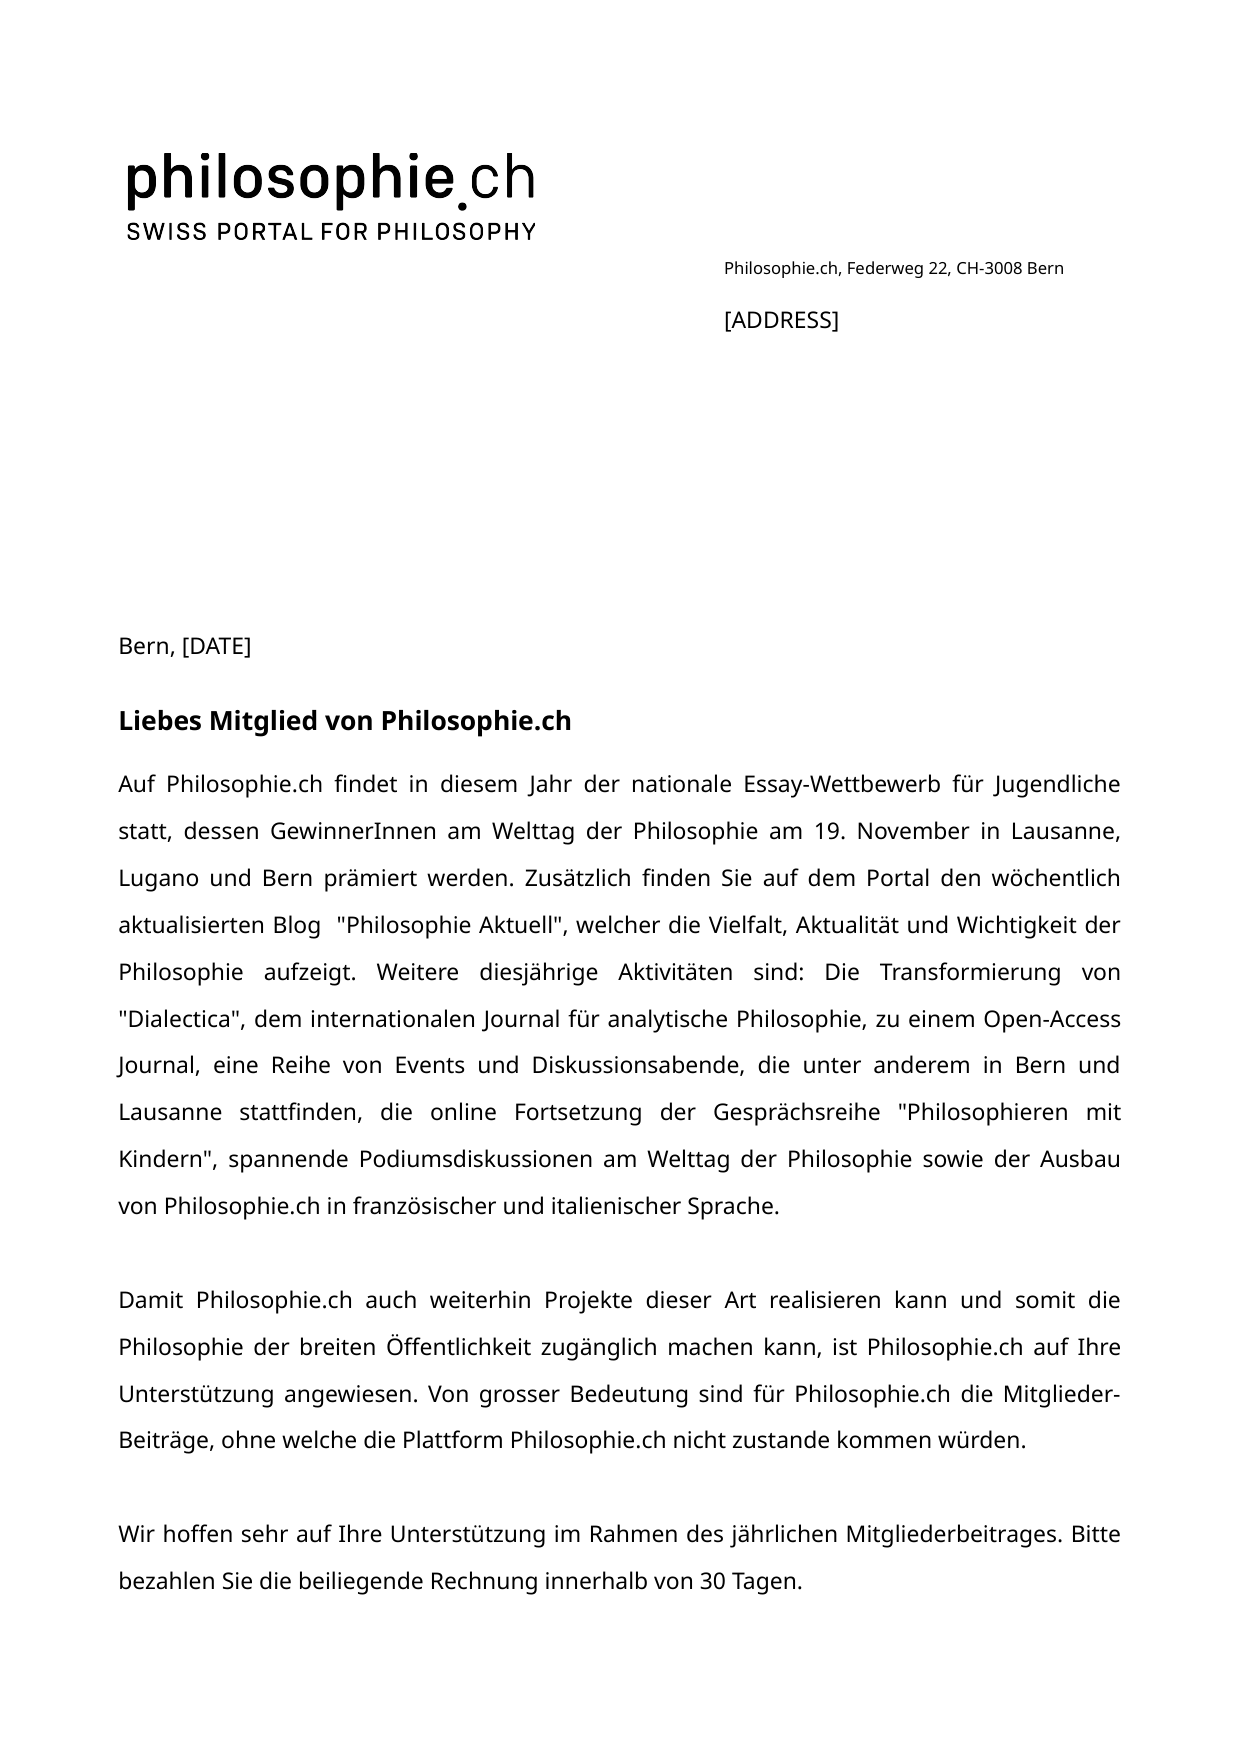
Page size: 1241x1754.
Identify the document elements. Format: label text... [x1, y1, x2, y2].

text Philosophie.ch, Federweg 22, CH-3008 Bern [724, 257, 1091, 279]
picture [127, 153, 535, 240]
text Wir hoffen sehr auf Ihre Unterstützung im Rahmen des jährlichen Mitgliederbeitrages. Bitte bezahlen Sie die beiliegende Rechnung innerhalb von 30 Tagen. [118, 1518, 1122, 1596]
text Bern, [DATE] [118, 630, 1122, 661]
text Auf Philosophie.ch findet in diesem Jahr der nationale Essay-Wettbewerb für Jugendliche statt, dessen GewinnerInnen am Welttag der Philosophie am 19. November in Lausanne, Lugano und Bern prämiert werden. Zusätzlich finden Sie auf dem Portal den wöchentlich aktualisierten Blog "Philosophie Aktuell", welcher die Vielfalt, Aktualität und Wichtigkeit der Philosophie aufzeigt. Weitere diesjährige Aktivitäten sind: Die Transformierung von "Dialectica", dem internationalen Journal für analytische Philosophie, zu einem Open-Access Journal, eine Reihe von Events und Diskussionsabende, die unter anderem in Bern und Lausanne stattfinden, die online Fortsetzung der Gesprächsreihe "Philosophieren mit Kindern", spannende Podiumsdiskussionen am Welttag der Philosophie sowie der Ausbau von Philosophie.ch in französischer und italienischer Sprache. [118, 768, 1122, 1221]
text [ADDRESS] [724, 304, 1111, 336]
subtitle Liebes Mitglied von Philosophie.ch [118, 702, 1122, 738]
text Damit Philosophie.ch auch weiterhin Projekte dieser Art realisieren kann und somit die Philosophie der breiten Öffentlichkeit zugänglich machen kann, ist Philosophie.ch auf Ihre Unterstützung angewiesen. Von grosser Bedeutung sind für Philosophie.ch die Mitglieder-Beiträge, ohne welche die Plattform Philosophie.ch nicht zustande kommen würden. [118, 1284, 1122, 1456]
